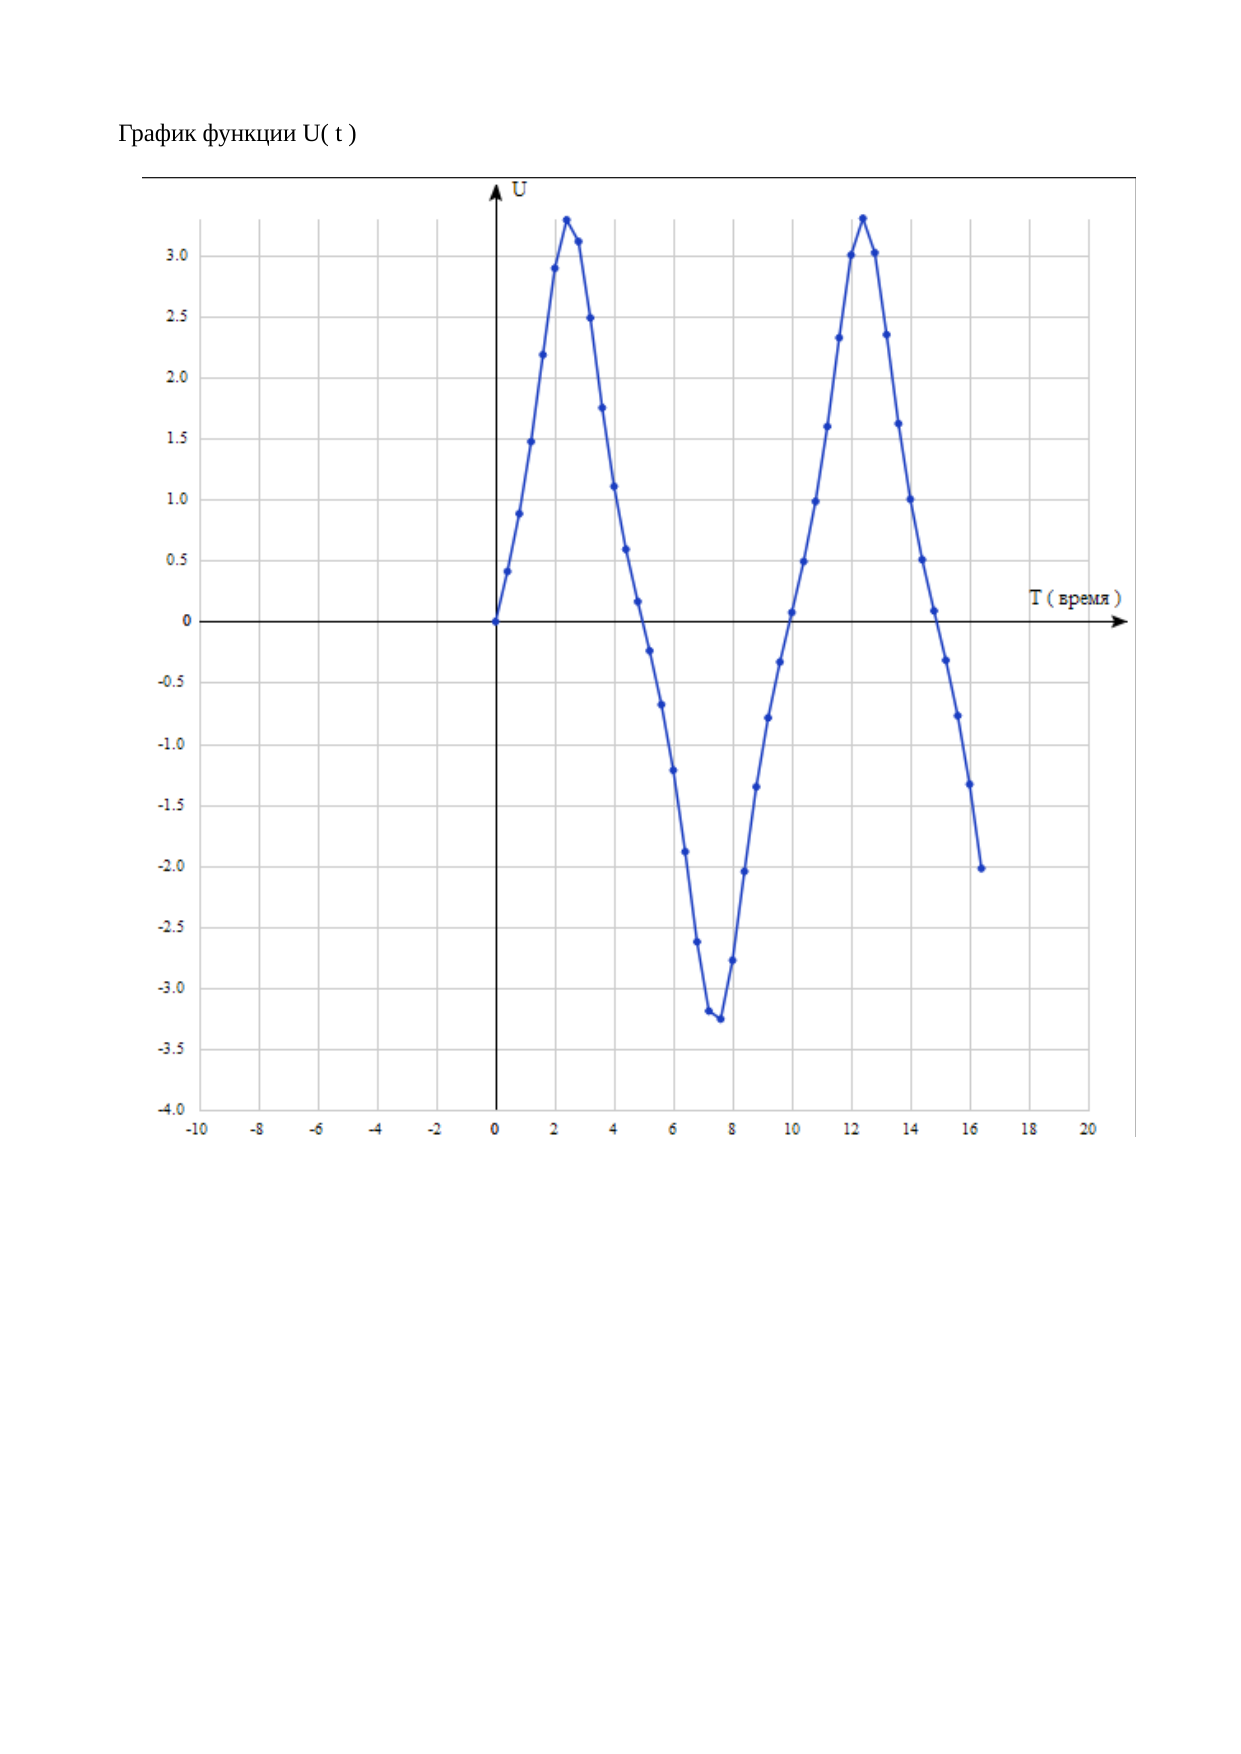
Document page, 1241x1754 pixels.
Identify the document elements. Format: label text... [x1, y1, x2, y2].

text График функции U( t ) [118, 118, 1122, 147]
picture [142, 177, 1136, 1137]
